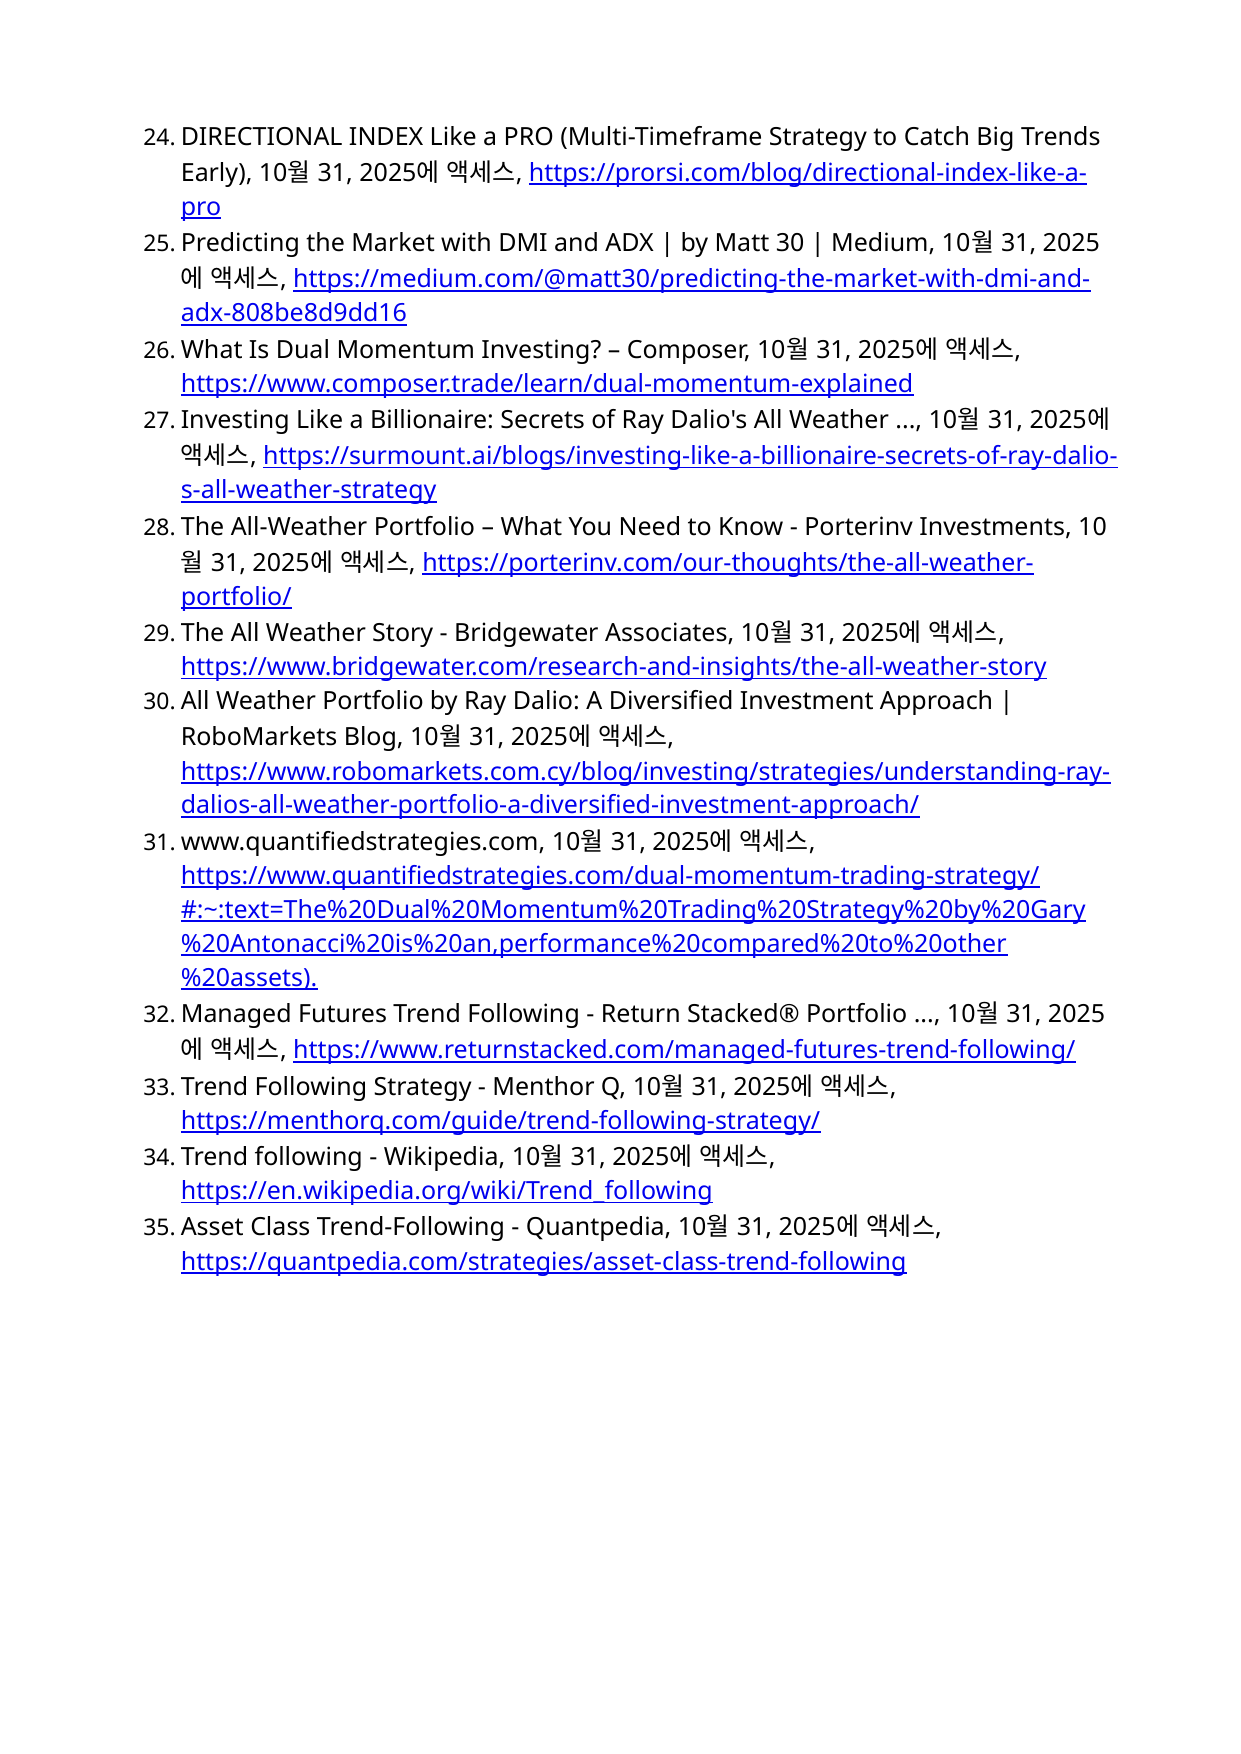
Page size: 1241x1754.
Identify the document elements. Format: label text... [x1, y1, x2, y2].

list The All-Weather Portfolio – What You Need to Know - Porterinv Investments, 10월 31, 2025에 액세스, https://porterinv.com/our-thoughts/the-all-weather-portfolio/ [143, 506, 1122, 612]
list Trend Following Strategy - Menthor Q, 10월 31, 2025에 액세스, https://menthorq.com/guide/trend-following-strategy/ [143, 1066, 1122, 1137]
list Predicting the Market with DMI and ADX | by Matt 30 | Medium, 10월 31, 2025에 액세스, https://medium.com/@matt30/predicting-the-market-with-dmi-and-adx-808be8d9dd16 [143, 222, 1122, 329]
list DIRECTIONAL INDEX Like a PRO (Multi-Timeframe Strategy to Catch Big Trends Early), 10월 31, 2025에 액세스, https://prorsi.com/blog/directional-index-like-a-pro [143, 118, 1122, 222]
list Asset Class Trend-Following - Quantpedia, 10월 31, 2025에 액세스, https://quantpedia.com/strategies/asset-class-trend-following [143, 1207, 1122, 1277]
list Investing Like a Billionaire: Secrets of Ray Dalio's All Weather ..., 10월 31, 2025에 액세스, https://surmount.ai/blogs/investing-like-a-billionaire-secrets-of-ray-dalio-s-all-weather-strategy [143, 399, 1122, 506]
list What Is Dual Momentum Investing? – Composer, 10월 31, 2025에 액세스, https://www.composer.trade/learn/dual-momentum-explained [143, 329, 1122, 399]
list Trend following - Wikipedia, 10월 31, 2025에 액세스, https://en.wikipedia.org/wiki/Trend_following [143, 1137, 1122, 1207]
list www.quantifiedstrategies.com, 10월 31, 2025에 액세스, https://www.quantifiedstrategies.com/dual-momentum-trading-strategy/#:~:text=The%20Dual%20Momentum%20Trading%20Strategy%20by%20Gary%20Antonacci%20is%20an,performance%20compared%20to%20other%20assets). [143, 821, 1122, 994]
list The All Weather Story - Bridgewater Associates, 10월 31, 2025에 액세스, https://www.bridgewater.com/research-and-insights/the-all-weather-story [143, 612, 1122, 683]
list Managed Futures Trend Following - Return Stacked® Portfolio ..., 10월 31, 2025에 액세스, https://www.returnstacked.com/managed-futures-trend-following/ [143, 994, 1122, 1066]
list All Weather Portfolio by Ray Dalio: A Diversified Investment Approach | RoboMarkets Blog, 10월 31, 2025에 액세스, https://www.robomarkets.com.cy/blog/investing/strategies/understanding-ray-dalios-all-weather-portfolio-a-diversified-investment-approach/ [143, 683, 1122, 821]
